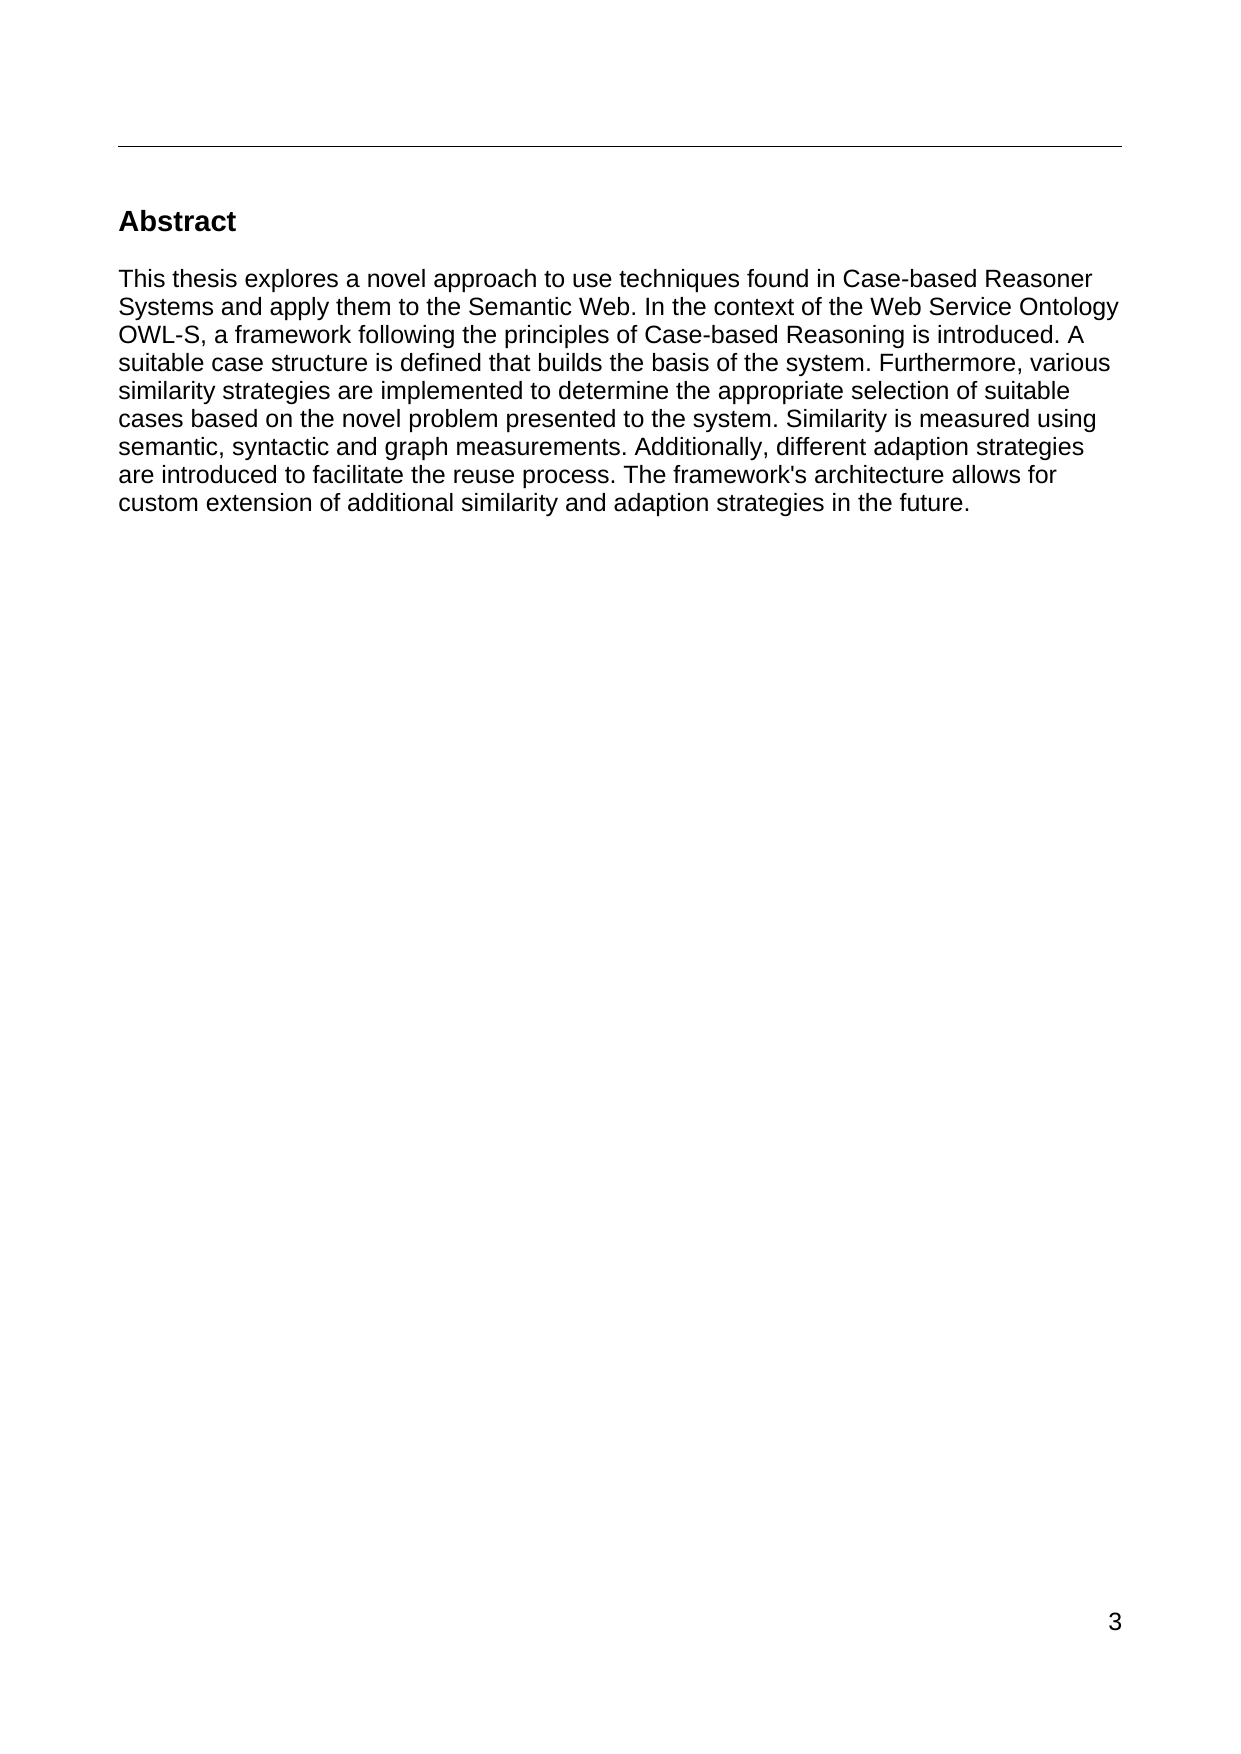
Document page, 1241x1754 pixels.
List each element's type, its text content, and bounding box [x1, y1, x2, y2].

text Abstract [118, 204, 1122, 237]
text This thesis explores a novel approach to use techniques found in Case-based Reasoner Systems and apply them to the Semantic Web. In the context of the Web Service Ontology OWL-S, a framework following the principles of Case-based Reasoning is introduced. A suitable case structure is defined that builds the basis of the system. Furthermore, various similarity strategies are implemented to determine the appropriate selection of suitable cases based on the novel problem presented to the system. Similarity is measured using semantic, syntactic and graph measurements. Additionally, different adaption strategies are introduced to facilitate the reuse process. The framework's architecture allows for custom extension of additional similarity and adaption strategies in the future. [118, 265, 1122, 516]
